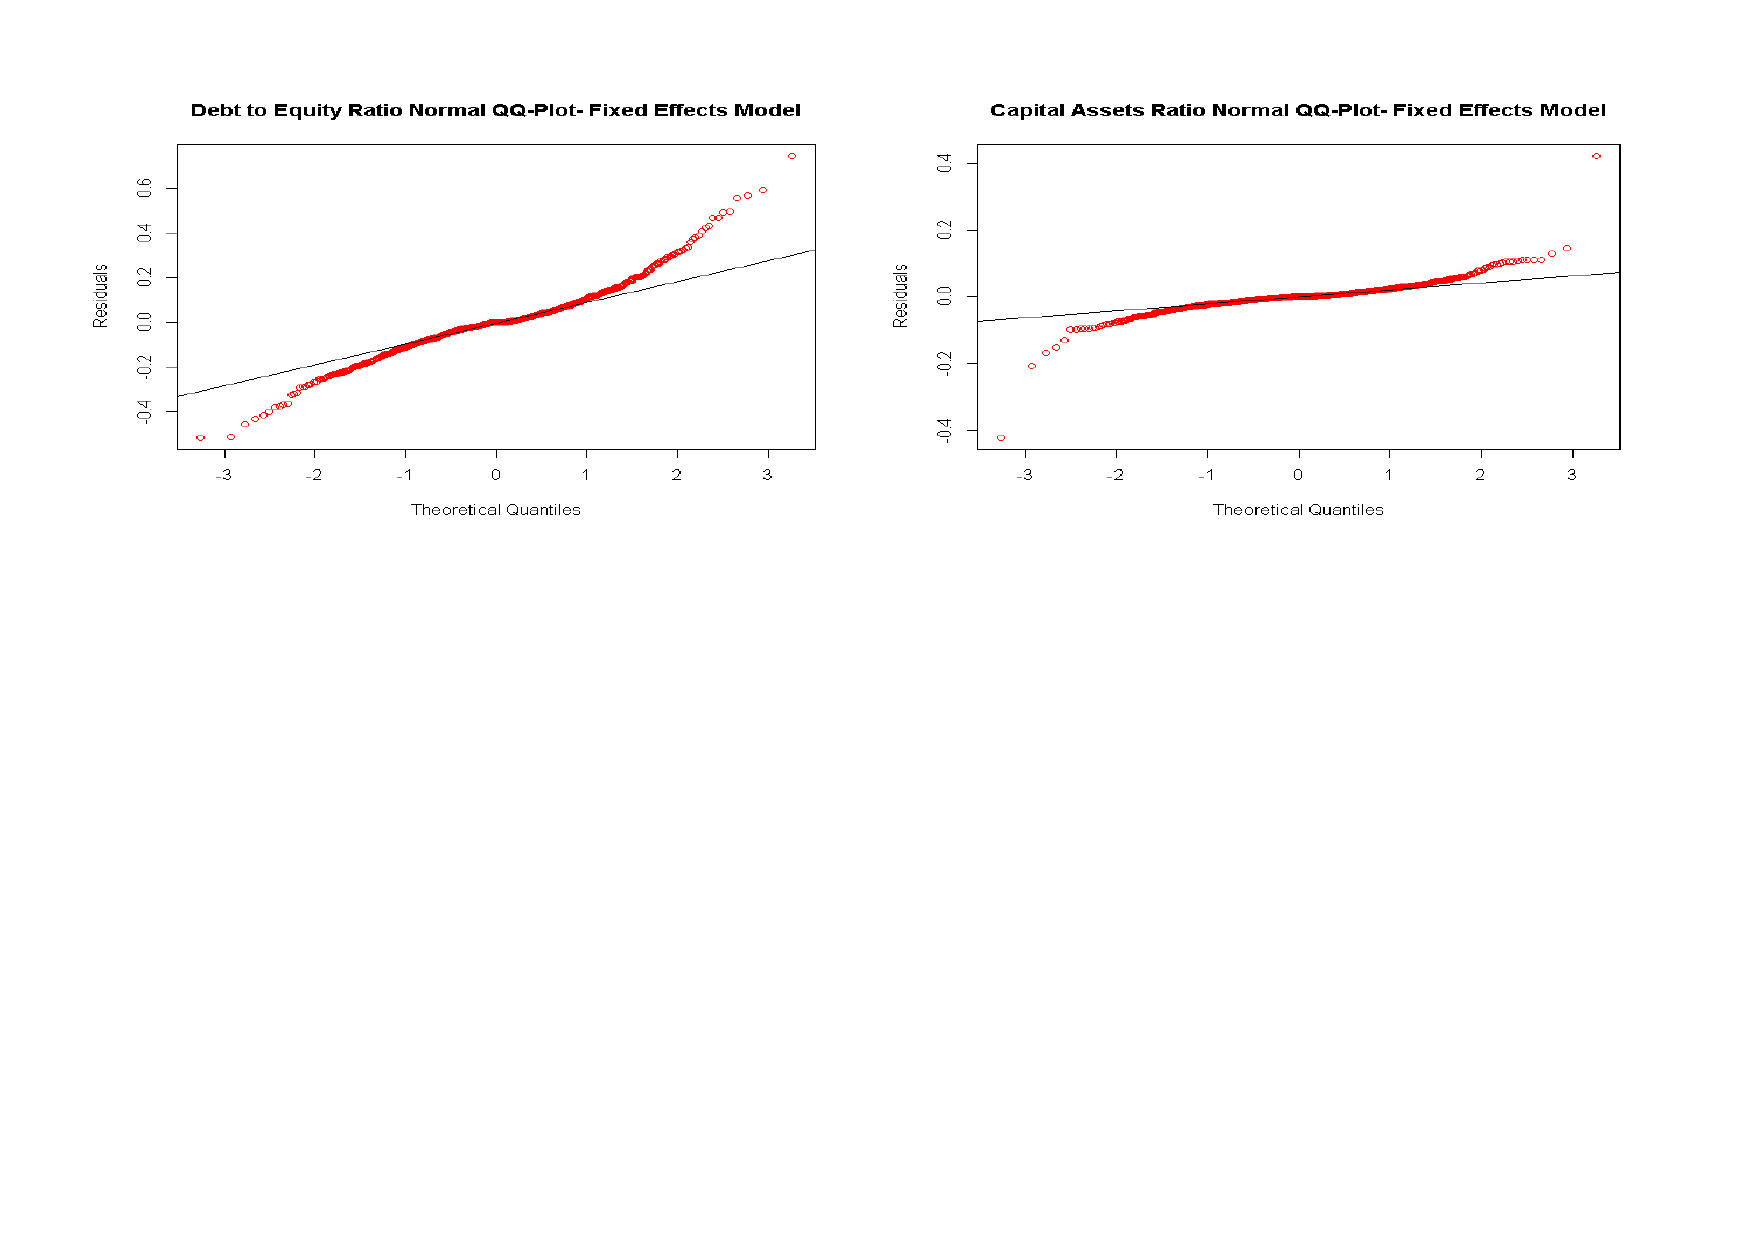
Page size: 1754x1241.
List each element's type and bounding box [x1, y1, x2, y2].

picture [886, 75, 1668, 536]
table_cell [875, 75, 1679, 550]
table_cell [75, 75, 875, 550]
picture [86, 75, 863, 536]
